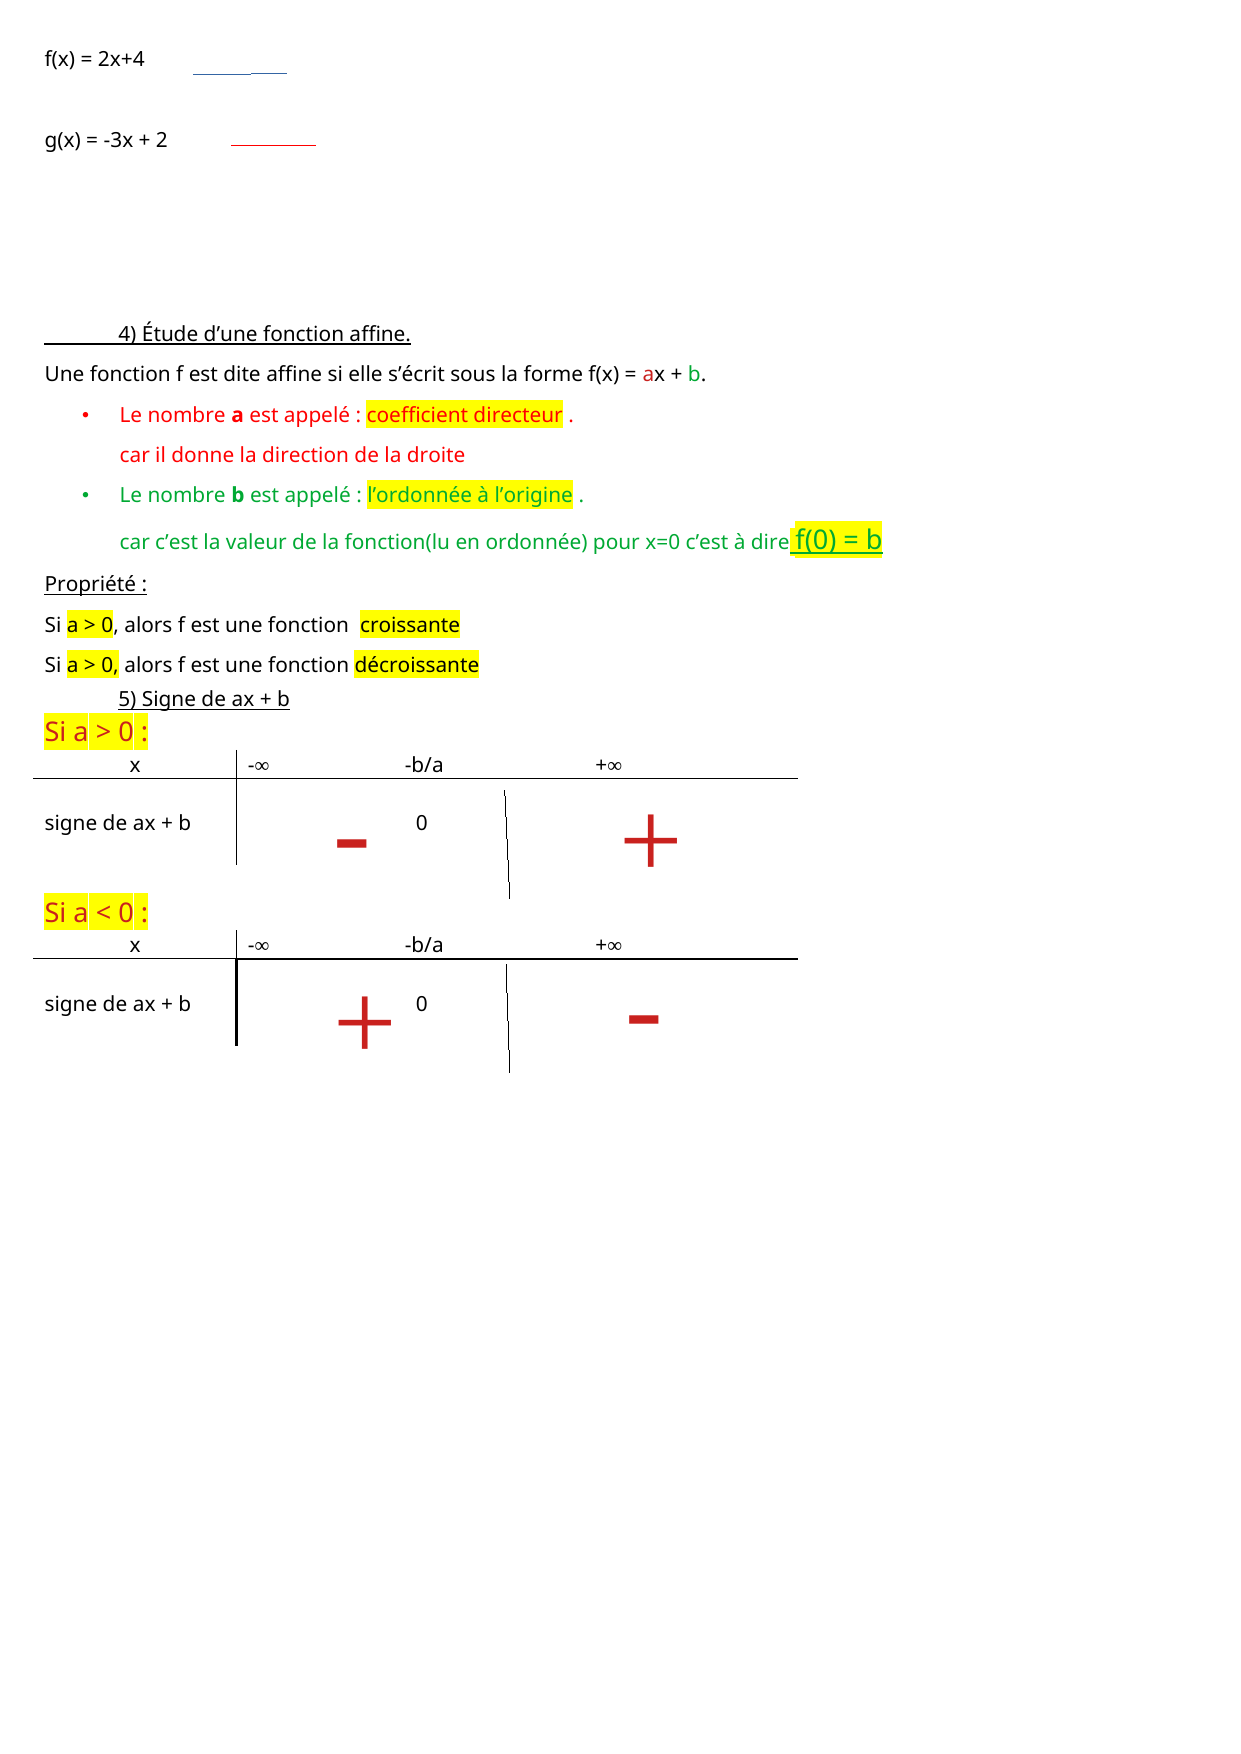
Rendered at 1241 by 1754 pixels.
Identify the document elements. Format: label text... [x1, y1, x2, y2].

text Si a < 0 : [44, 893, 1181, 930]
text 4) Étude d’une fonction affine. [44, 319, 1181, 348]
text Si a > 0, alors f est une fonction décroissante [44, 650, 1181, 678]
text Si a > 0, alors f est une fonction croissante [44, 610, 1181, 638]
table_cell signe de ax + b [33, 779, 236, 864]
table_cell signe de ax + b [33, 959, 235, 1046]
list Le nombre a est appelé : coefficient directeur . [82, 400, 1181, 428]
table_header x [33, 930, 236, 958]
table_header -∞ -b/a +∞ [237, 750, 797, 778]
text Si a > 0 : [44, 713, 1181, 750]
text Une fonction f est dite affine si elle s’écrit sous la forme f(x) = ax + b. [44, 359, 1181, 388]
table_header x [33, 750, 236, 778]
text Propriété : [44, 569, 1181, 598]
table_cell 0 [238, 960, 797, 1046]
list car il donne la direction de la droite [82, 440, 1181, 468]
text 5) Signe de ax + b [44, 684, 1181, 713]
text g(x) = -3x + 2 [44, 125, 1181, 153]
list Le nombre b est appelé : l’ordonnée à l’origine . [82, 480, 1181, 509]
text f(x) = 2x+4 [44, 44, 1181, 73]
table_cell 0 [237, 779, 797, 864]
list car c’est la valeur de la fonction(lu en ordonnée) pour x=0 c’est à dire f(0) = b [82, 521, 1181, 558]
table_header -∞ -b/a +∞ [237, 930, 797, 958]
